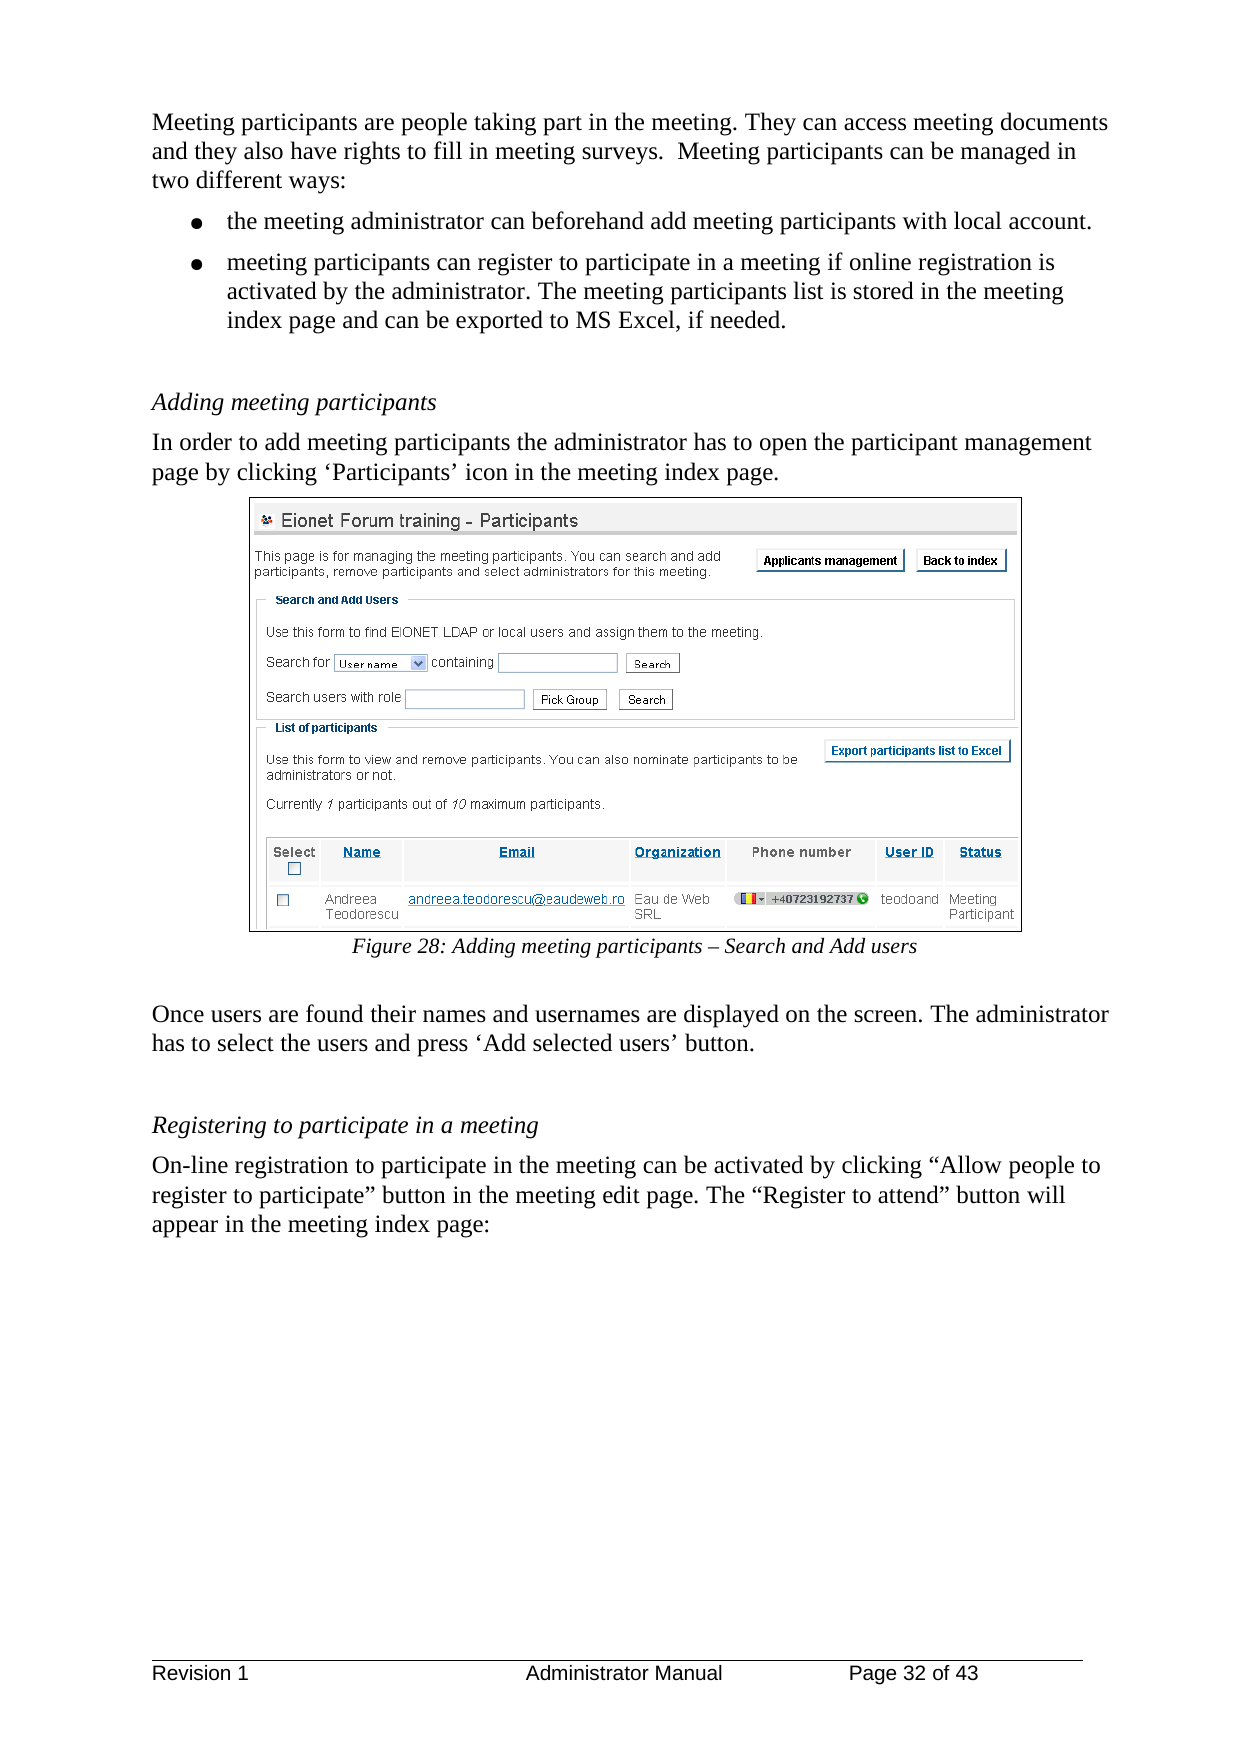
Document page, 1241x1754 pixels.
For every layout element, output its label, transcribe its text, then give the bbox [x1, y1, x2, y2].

text [250, 498, 1021, 931]
text Adding meeting participants [152, 386, 1120, 416]
picture [253, 501, 1019, 929]
list the meeting administrator can beforehand add meeting participants with local account. [189, 206, 1120, 235]
text Registering to participate in a meeting [152, 1109, 1120, 1139]
list meeting participants can register to participate in a meeting if online registration is activated by the administrator. The meeting participants list is stored in the meeting index page and can be exported to MS Excel, if needed. [189, 247, 1120, 334]
text Meeting participants are people taking part in the meeting. They can access meeting documents and they also have rights to fill in meeting surveys. Meeting participants can be managed in two different ways: [152, 107, 1120, 194]
text Once users are found their names and usernames are displayed on the screen. The administrator has to select the users and press ‘Add selected users’ button. [152, 999, 1120, 1057]
text On-line registration to participate in the meeting can be activated by clicking “Allow people to register to participate” button in the meeting edit page. The “Register to attend” button will appear in the meeting index page: [152, 1150, 1120, 1238]
text In order to add meeting participants the administrator has to open the participant management page by clicking ‘Participants’ icon in the meeting index page. [152, 427, 1120, 485]
text Figure 28: Adding meeting participants – Search and Add users [249, 932, 1022, 958]
